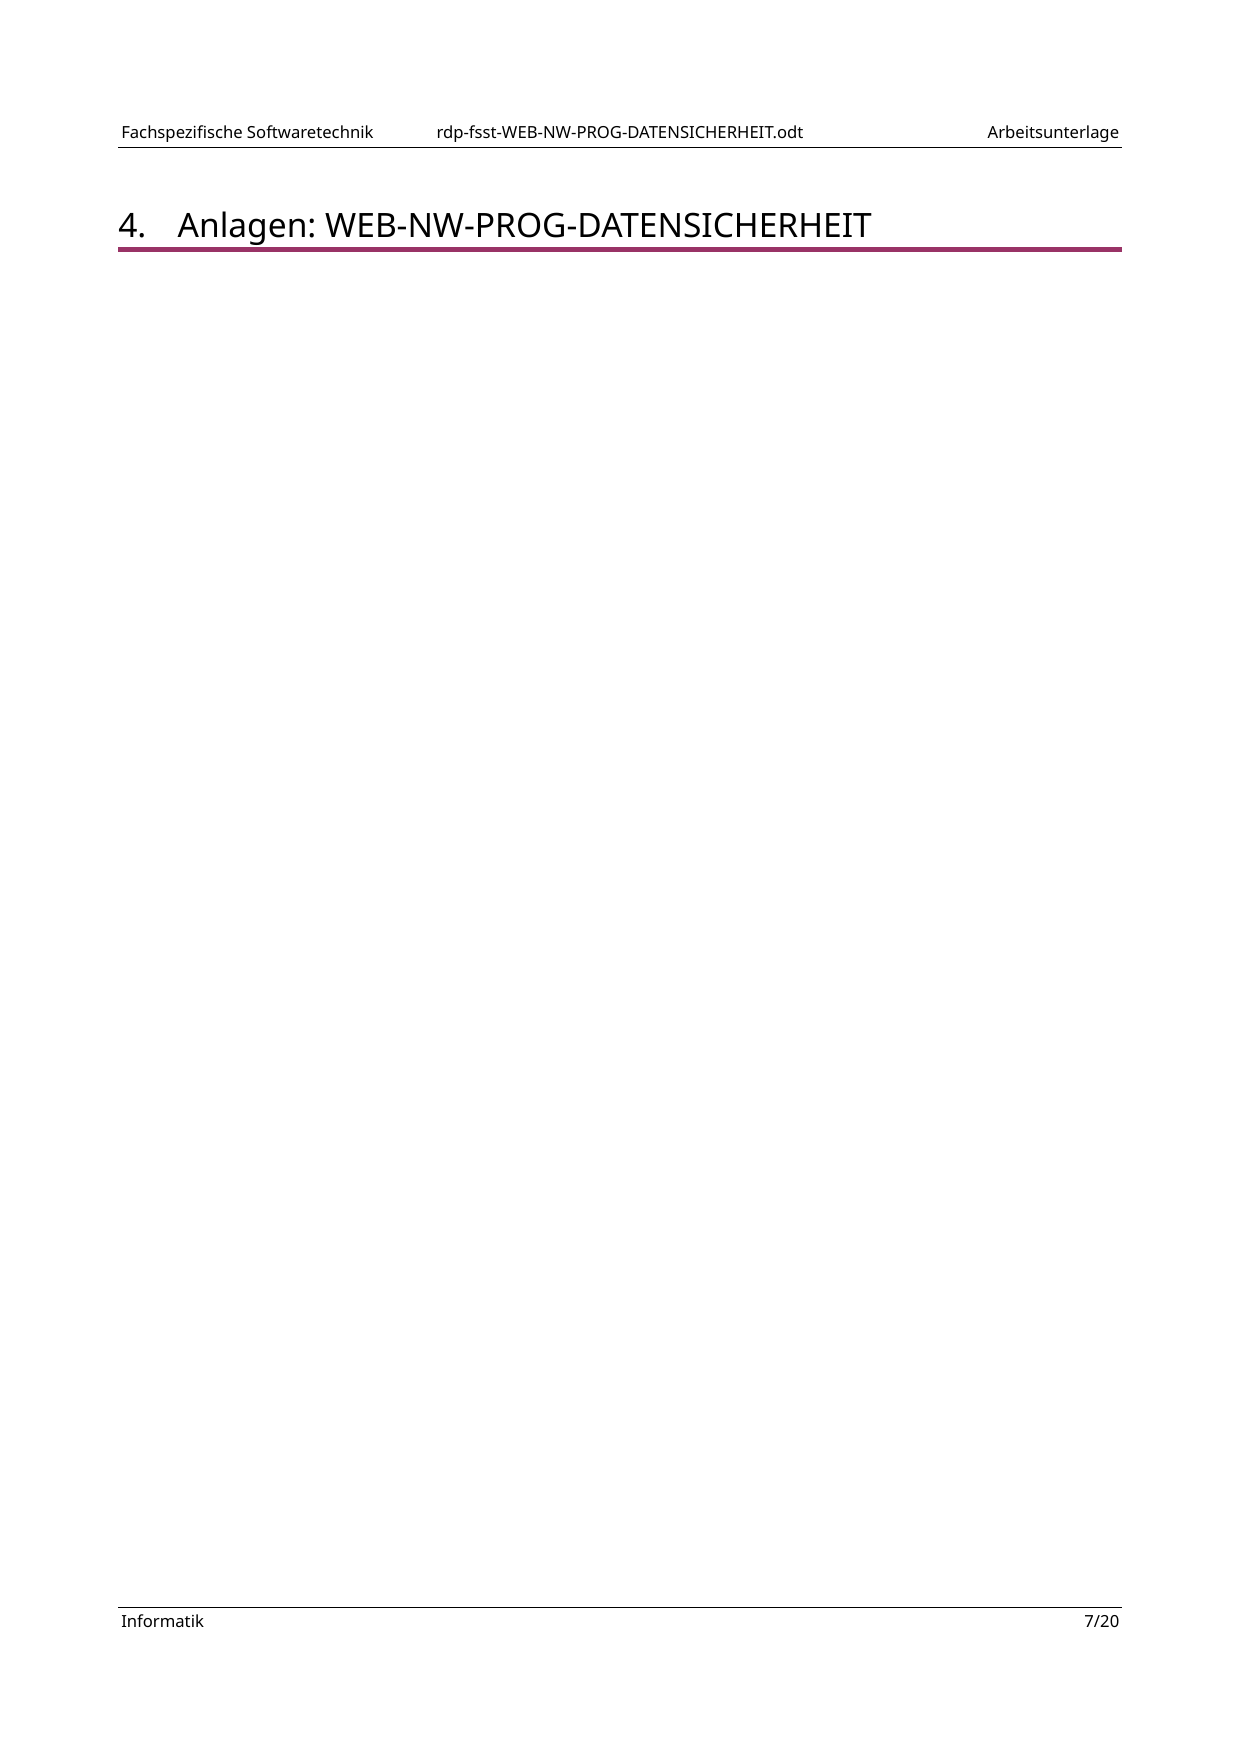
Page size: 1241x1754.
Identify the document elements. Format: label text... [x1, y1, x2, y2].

subtitle Anlagen: WEB-NW-PROG-DATENSICHERHEIT [118, 201, 1122, 247]
